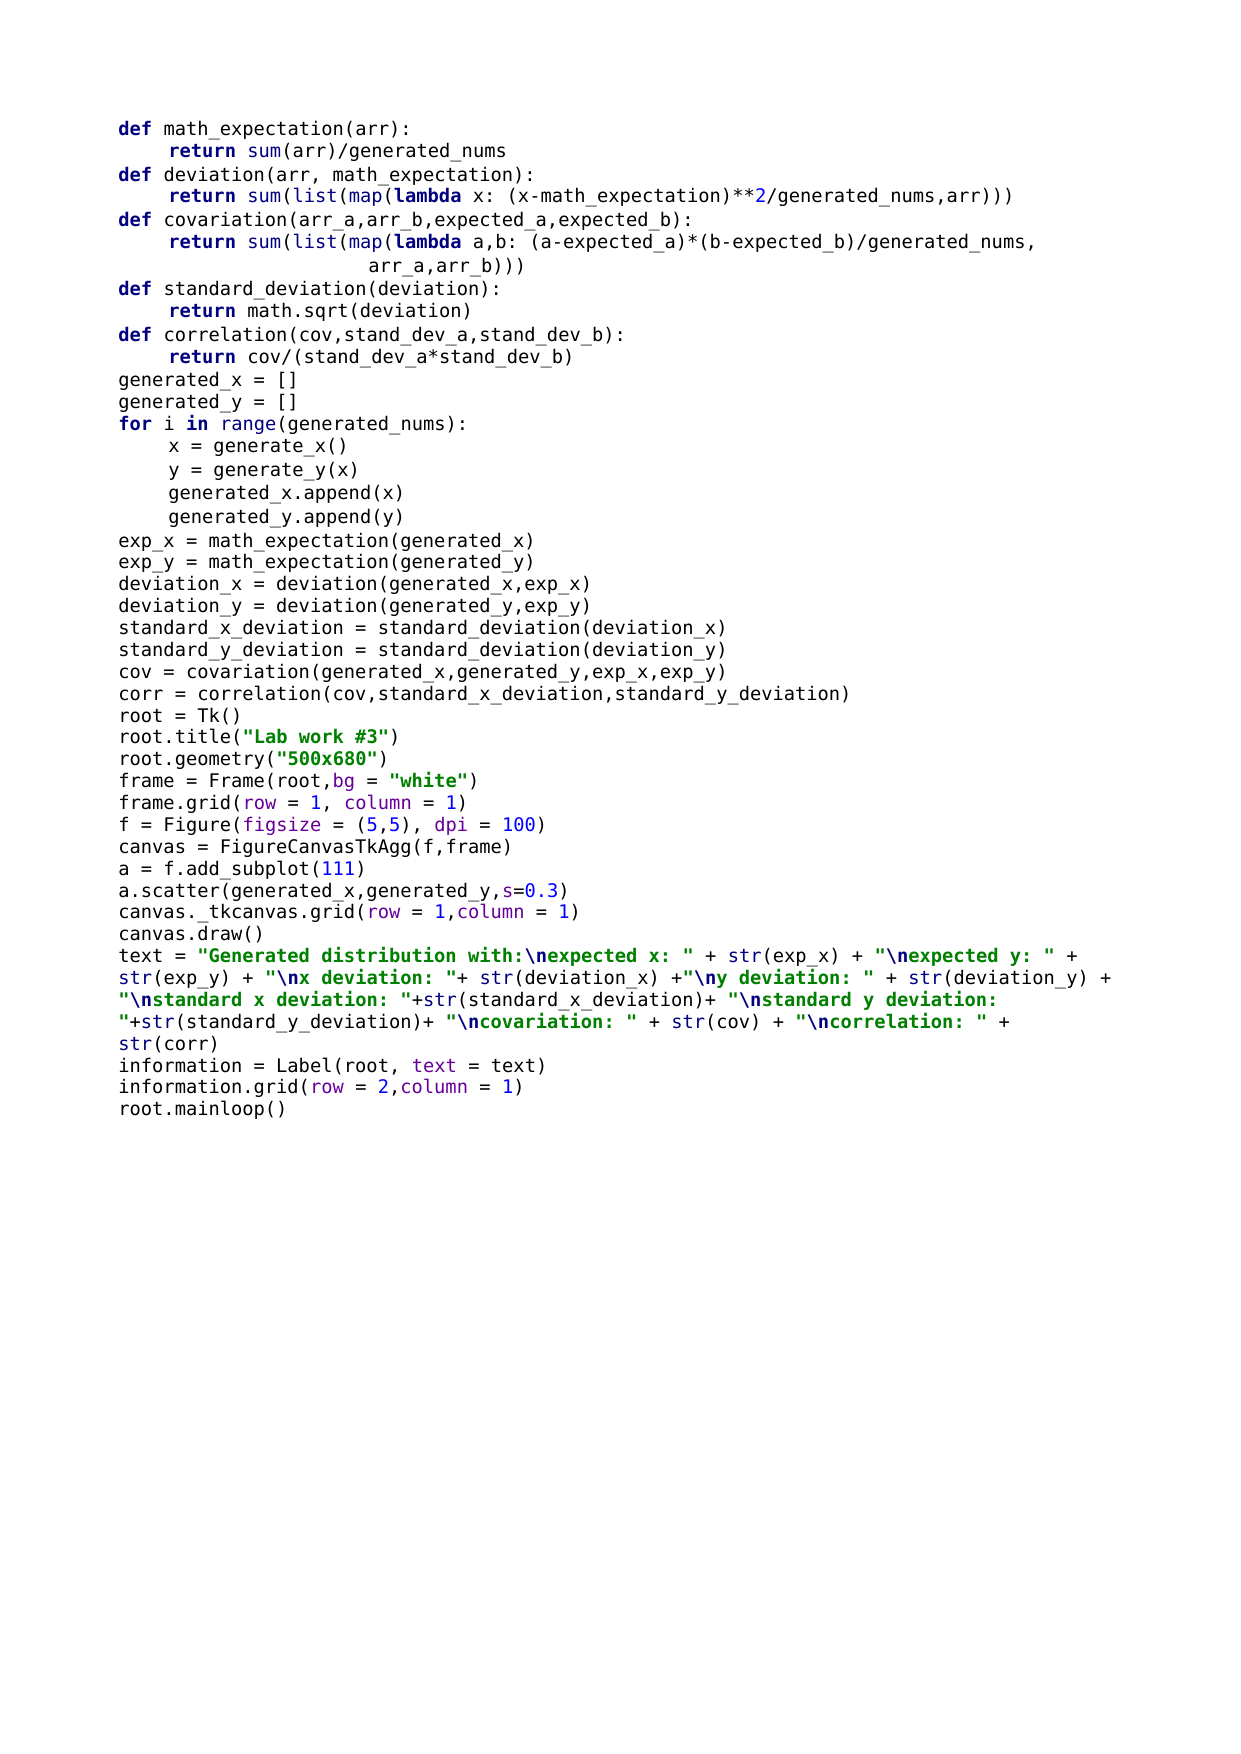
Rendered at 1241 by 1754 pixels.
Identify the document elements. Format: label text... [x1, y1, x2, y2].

text text = "Generated distribution with:\nexpected x: " + str(exp_x) + "\nexpected y: " + str(exp_y) + "\nx deviation: "+ str(deviation_x) +"\ny deviation: " + str(deviation_y) + "\nstandard x deviation: "+str(standard_x_deviation)+ "\nstandard y deviation: "+str(standard_y_deviation)+ "\ncovariation: " + str(cov) + "\ncorrelation: " + str(corr) [118, 945, 1122, 1054]
text root.title("Lab work #3") [118, 726, 1122, 748]
text generated_x.append(x) [118, 482, 1122, 506]
text return sum(arr)/generated_nums [118, 140, 1122, 164]
text x = generate_x() [118, 435, 1122, 459]
text a = f.add_subplot(111) [118, 858, 1122, 879]
text corr = correlation(cov,standard_x_deviation,standard_y_deviation) [118, 683, 1122, 704]
text def math_expectation(arr): [118, 118, 1122, 140]
text root.mainloop() [118, 1098, 1122, 1120]
text information.grid(row = 2,column = 1) [118, 1076, 1122, 1098]
text deviation_y = deviation(generated_y,exp_y) [118, 595, 1122, 617]
text canvas.draw() [118, 923, 1122, 945]
text canvas._tkcanvas.grid(row = 1,column = 1) [118, 901, 1122, 923]
text root.geometry("500x680") [118, 748, 1122, 770]
text deviation_x = deviation(generated_x,exp_x) [118, 573, 1122, 595]
text return math.sqrt(deviation) [118, 300, 1122, 324]
text return cov/(stand_dev_a*stand_dev_b) [118, 346, 1122, 369]
text root = Tk() [118, 704, 1122, 726]
text return sum(list(map(lambda a,b: (a-expected_a)*(b-expected_b)/generated_nums, [118, 231, 1122, 255]
text for i in range(generated_nums): [118, 413, 1122, 435]
text def standard_deviation(deviation): [118, 278, 1122, 300]
text exp_y = math_expectation(generated_y) [118, 551, 1122, 573]
text generated_y.append(y) [118, 506, 1122, 529]
text standard_x_deviation = standard_deviation(deviation_x) [118, 617, 1122, 639]
text canvas = FigureCanvasTkAgg(f,frame) [118, 836, 1122, 858]
text frame.grid(row = 1, column = 1) [118, 792, 1122, 814]
text a.scatter(generated_x,generated_y,s=0.3) [118, 879, 1122, 901]
text information = Label(root, text = text) [118, 1054, 1122, 1076]
text arr_a,arr_b))) [118, 255, 1122, 278]
text def deviation(arr, math_expectation): [118, 164, 1122, 186]
text def covariation(arr_a,arr_b,expected_a,expected_b): [118, 209, 1122, 231]
text exp_x = math_expectation(generated_x) [118, 529, 1122, 551]
text cov = covariation(generated_x,generated_y,exp_x,exp_y) [118, 661, 1122, 683]
text generated_x = [] [118, 369, 1122, 391]
text f = Figure(figsize = (5,5), dpi = 100) [118, 814, 1122, 836]
text generated_y = [] [118, 391, 1122, 413]
text return sum(list(map(lambda x: (x-math_expectation)**2/generated_nums,arr))) [118, 186, 1122, 209]
text y = generate_y(x) [118, 459, 1122, 482]
text frame = Frame(root,bg = "white") [118, 770, 1122, 792]
text standard_y_deviation = standard_deviation(deviation_y) [118, 639, 1122, 661]
text def correlation(cov,stand_dev_a,stand_dev_b): [118, 324, 1122, 346]
